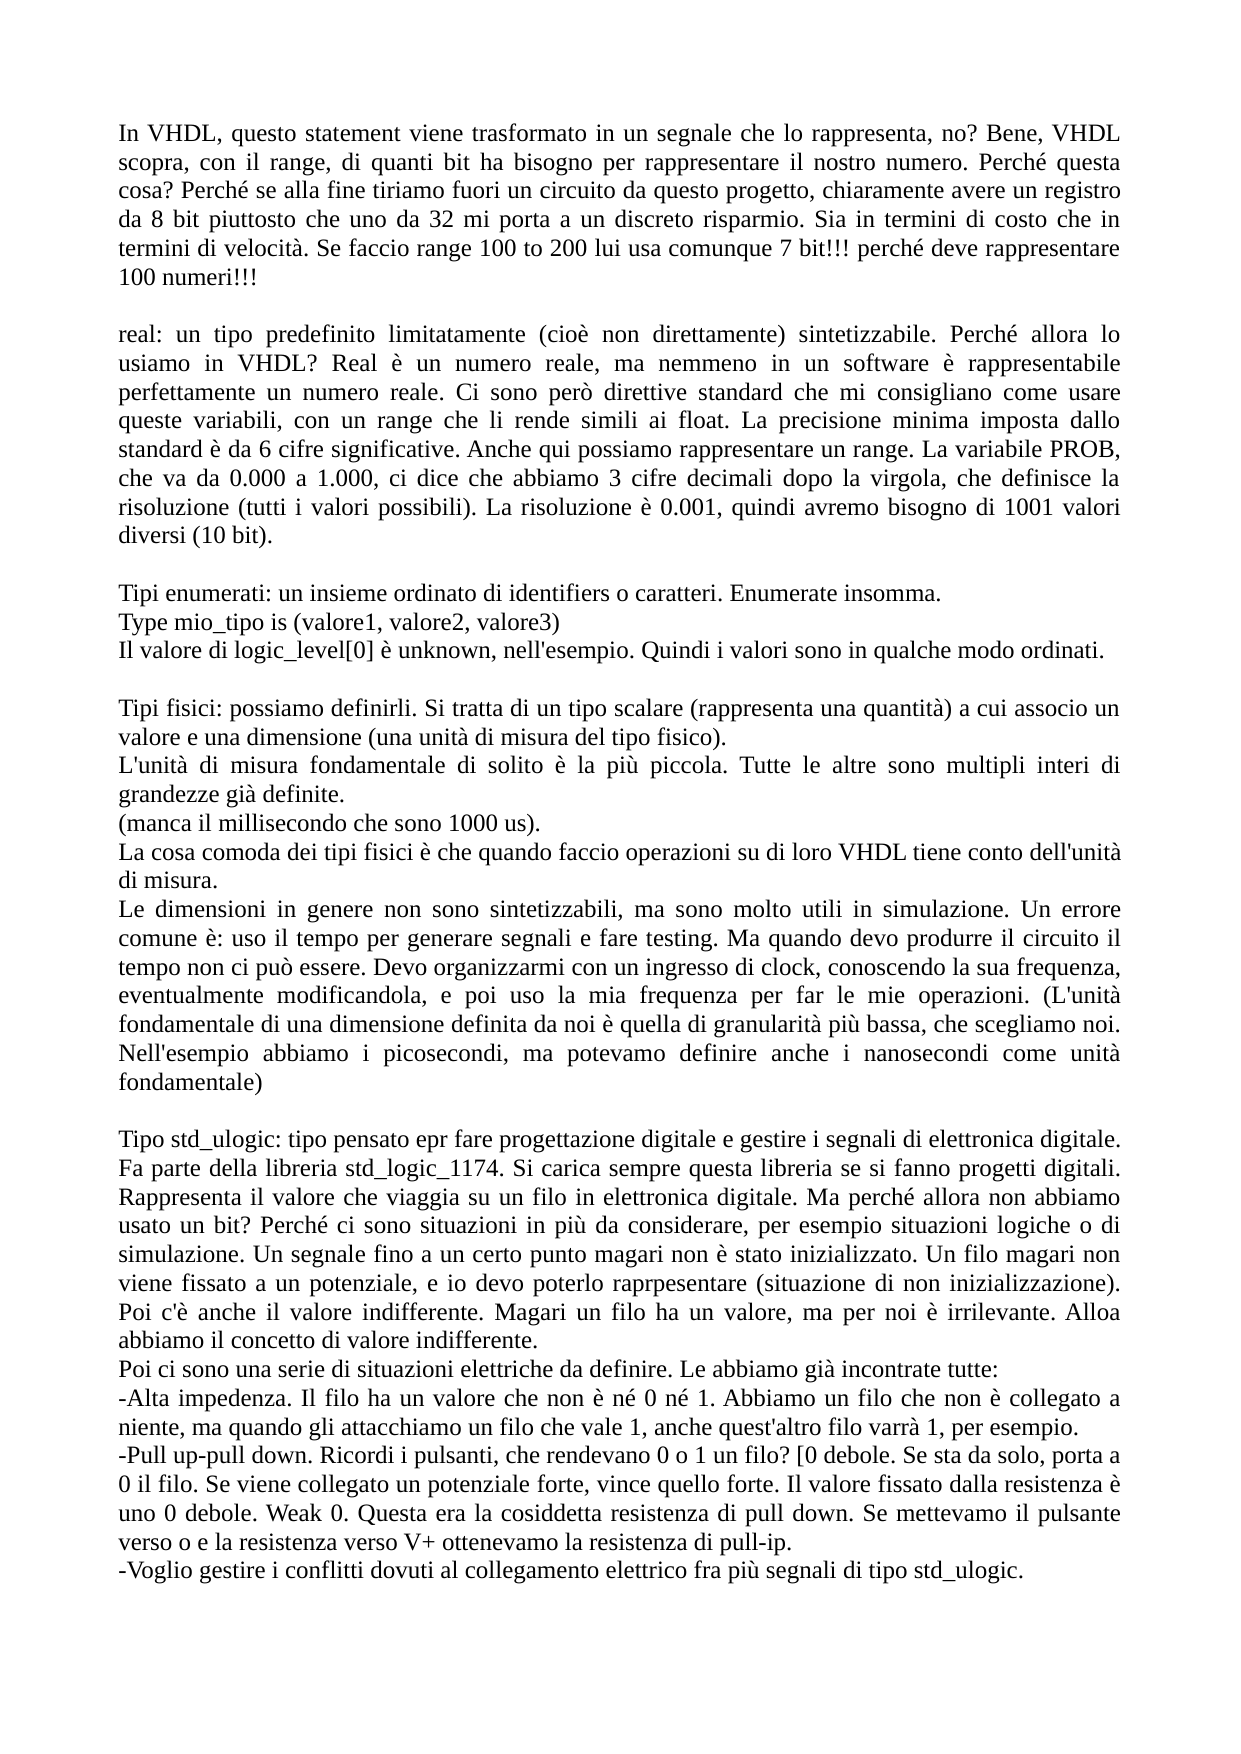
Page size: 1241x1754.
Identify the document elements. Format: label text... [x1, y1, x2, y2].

text Tipi enumerati: un insieme ordinato di identifiers o caratteri. Enumerate insomma. [118, 578, 1122, 607]
text -Pull up-pull down. Ricordi i pulsanti, che rendevano 0 o 1 un filo? [0 debole. Se sta da solo, porta a 0 il filo. Se viene collegato un potenziale forte, vince quello forte. Il valore fissato dalla resistenza è uno 0 debole. Weak 0. Questa era la cosiddetta resistenza di pull down. Se mettevamo il pulsante verso o e la resistenza verso V+ ottenevamo la resistenza di pull-ip. [118, 1441, 1122, 1556]
text Tipi fisici: possiamo definirli. Si tratta di un tipo scalare (rappresenta una quantità) a cui associo un valore e una dimensione (una unità di misura del tipo fisico). [118, 693, 1122, 751]
text La cosa comoda dei tipi fisici è che quando faccio operazioni su di loro VHDL tiene conto dell'unità di misura. [118, 837, 1122, 894]
text -Alta impedenza. Il filo ha un valore che non è né 0 né 1. Abbiamo un filo che non è collegato a niente, ma quando gli attacchiamo un filo che vale 1, anche quest'altro filo varrà 1, per esempio. [118, 1383, 1122, 1441]
text L'unità di misura fondamentale di solito è la più piccola. Tutte le altre sono multipli interi di grandezze già definite. [118, 751, 1122, 808]
text Il valore di logic_level[0] è unknown, nell'esempio. Quindi i valori sono in qualche modo ordinati. [118, 636, 1122, 664]
text Le dimensioni in genere non sono sintetizzabili, ma sono molto utili in simulazione. Un errore comune è: uso il tempo per generare segnali e fare testing. Ma quando devo produrre il circuito il tempo non ci può essere. Devo organizzarmi con un ingresso di clock, conoscendo la sua frequenza, eventualmente modificandola, e poi uso la mia frequenza per far le mie operazioni. (L'unità fondamentale di una dimensione definita da noi è quella di granularità più bassa, che scegliamo noi. Nell'esempio abbiamo i picosecondi, ma potevamo definire anche i nanosecondi come unità fondamentale) [118, 894, 1122, 1096]
text In VHDL, questo statement viene trasformato in un segnale che lo rappresenta, no? Bene, VHDL scopra, con il range, di quanti bit ha bisogno per rappresentare il nostro numero. Perché questa cosa? Perché se alla fine tiriamo fuori un circuito da questo progetto, chiaramente avere un registro da 8 bit piuttosto che uno da 32 mi porta a un discreto risparmio. Sia in termini di costo che in termini di velocità. Se faccio range 100 to 200 lui usa comunque 7 bit!!! perché deve rappresentare 100 numeri!!! [118, 118, 1122, 291]
text (manca il millisecondo che sono 1000 us). [118, 808, 1122, 837]
text Poi ci sono una serie di situazioni elettriche da definire. Le abbiamo già incontrate tutte: [118, 1354, 1122, 1383]
text real: un tipo predefinito limitatamente (cioè non direttamente) sintetizzabile. Perché allora lo usiamo in VHDL? Real è un numero reale, ma nemmeno in un software è rappresentabile perfettamente un numero reale. Ci sono però direttive standard che mi consigliano come usare queste variabili, con un range che li rende simili ai float. La precisione minima imposta dallo standard è da 6 cifre significative. Anche qui possiamo rappresentare un range. La variabile PROB, che va da 0.000 a 1.000, ci dice che abbiamo 3 cifre decimali dopo la virgola, che definisce la risoluzione (tutti i valori possibili). La risoluzione è 0.001, quindi avremo bisogno di 1001 valori diversi (10 bit). [118, 319, 1122, 549]
text Type mio_tipo is (valore1, valore2, valore3) [118, 607, 1122, 636]
text -Voglio gestire i conflitti dovuti al collegamento elettrico fra più segnali di tipo std_ulogic. [118, 1556, 1122, 1584]
text Tipo std_ulogic: tipo pensato epr fare progettazione digitale e gestire i segnali di elettronica digitale. Fa parte della libreria std_logic_1174. Si carica sempre questa libreria se si fanno progetti digitali. Rappresenta il valore che viaggia su un filo in elettronica digitale. Ma perché allora non abbiamo usato un bit? Perché ci sono situazioni in più da considerare, per esempio situazioni logiche o di simulazione. Un segnale fino a un certo punto magari non è stato inizializzato. Un filo magari non viene fissato a un potenziale, e io devo poterlo raprpesentare (situazione di non inizializzazione). Poi c'è anche il valore indifferente. Magari un filo ha un valore, ma per noi è irrilevante. Alloa abbiamo il concetto di valore indifferente. [118, 1124, 1122, 1354]
